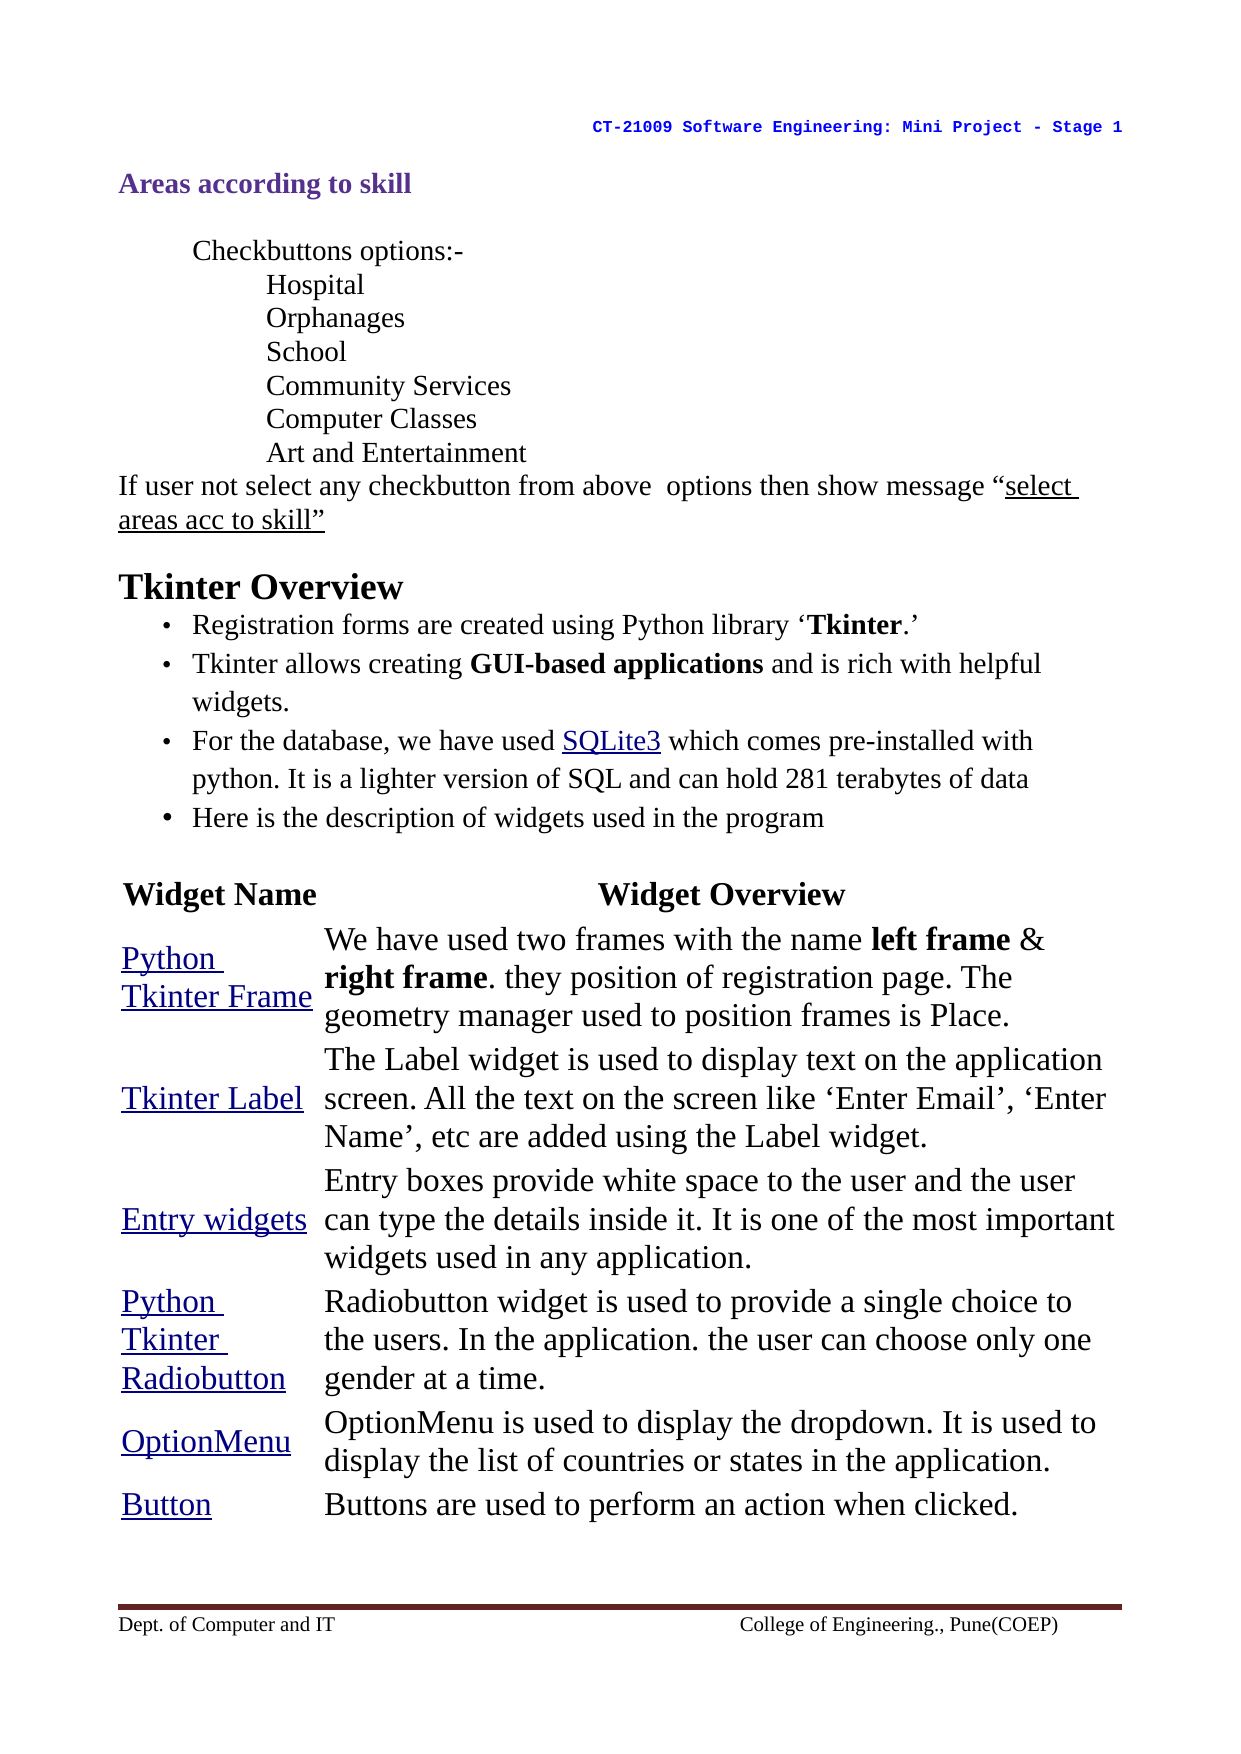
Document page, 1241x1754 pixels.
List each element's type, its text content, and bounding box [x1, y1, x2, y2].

table_cell Radiobutton widget is used to provide a single choice to the users. In the application. the user can choose only one gender at a time. [321, 1278, 1122, 1399]
subtitle Tkinter Overview [118, 564, 1122, 607]
text If user not select any checkbutton from above options then show message “select areas acc to skill” [118, 468, 1122, 535]
text Orphanages [118, 301, 1122, 334]
table_cell OptionMenu is used to display the dropdown. It is used to display the list of countries or states in the application. [321, 1399, 1122, 1482]
table_header Widget Overview [321, 872, 1122, 916]
text Art and Entertainment [118, 435, 1122, 468]
list Registration forms are created using Python library ‘Tkinter.’ [162, 607, 1122, 641]
table_cell The Label widget is used to display text on the application screen. All the text on the screen like ‘Enter Email’, ‘Enter Name’, etc are added using the Label widget. [321, 1037, 1122, 1157]
text School [118, 334, 1122, 368]
text Hospital [118, 267, 1122, 301]
table_cell We have used two frames with the name left frame & right frame. they position of registration page. The geometry manager used to position frames is Place. [321, 916, 1122, 1037]
table_cell Entry widgets [118, 1158, 321, 1278]
table_cell Buttons are used to perform an action when clicked. [321, 1482, 1122, 1526]
list Tkinter allows creating GUI-based applications and is rich with helpful widgets. [162, 646, 1122, 718]
list For the database, we have used SQLite3 which comes pre-installed with python. It is a lighter version of SQL and can hold 281 terabytes of data [162, 723, 1122, 795]
table_cell Python Tkinter Radiobutton [118, 1278, 321, 1399]
table_cell Entry boxes provide white space to the user and the user can type the details inside it. It is one of the most important widgets used in any application. [321, 1158, 1122, 1278]
table_header Widget Name [118, 872, 321, 916]
table_cell Tkinter Label [118, 1037, 321, 1157]
table_cell Python Tkinter Frame [118, 916, 321, 1037]
text Community Services [118, 368, 1122, 401]
table_cell Button [118, 1482, 321, 1526]
text Areas according to skill [118, 166, 1122, 200]
table_cell OptionMenu [118, 1399, 321, 1482]
list Here is the description of widgets used in the program [162, 800, 1122, 834]
text Computer Classes [118, 401, 1122, 435]
text Checkbuttons options:- [118, 233, 1122, 267]
